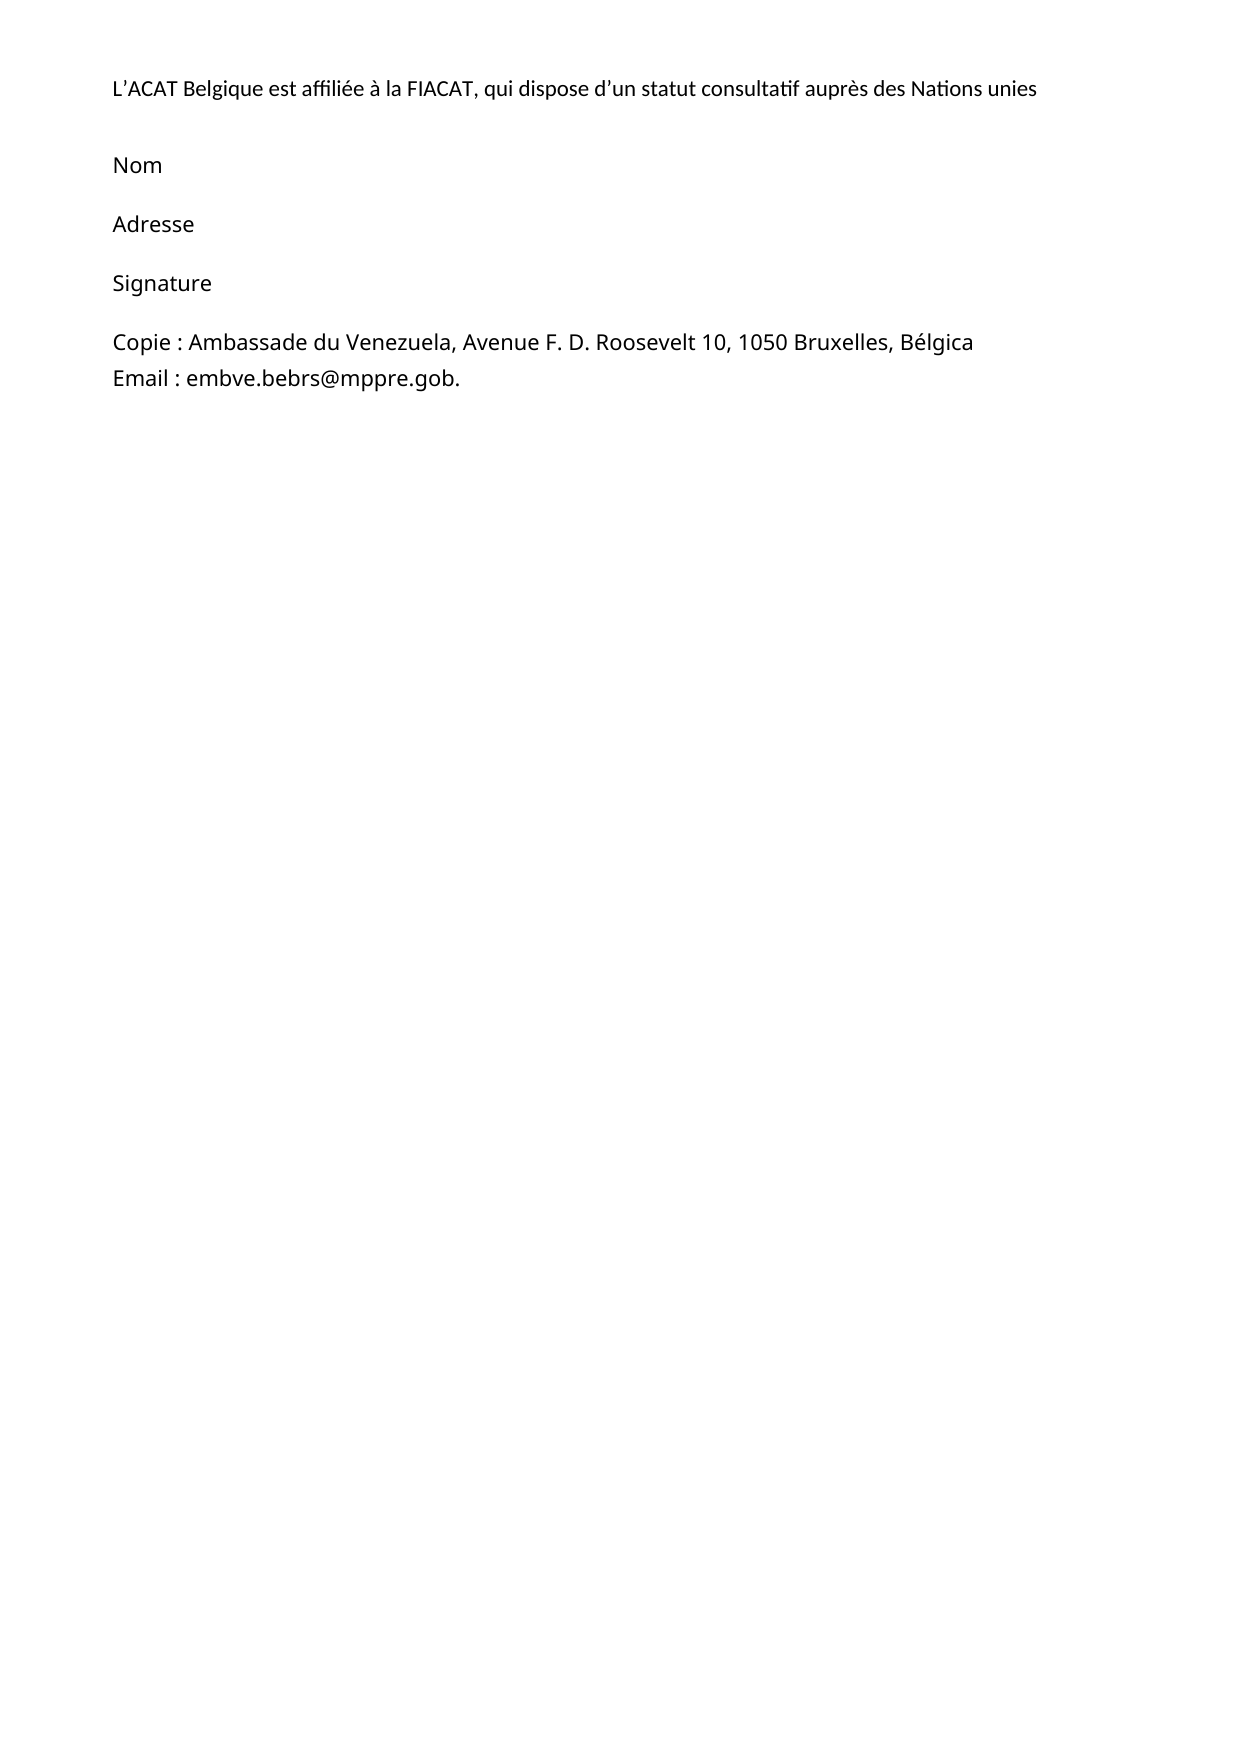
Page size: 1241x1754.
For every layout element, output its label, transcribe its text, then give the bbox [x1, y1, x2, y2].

text Email : embve.bebrs@mppre.gob. [112, 363, 1128, 392]
text Adresse [112, 209, 1128, 239]
text Signature [112, 268, 1128, 298]
text Copie : Ambassade du Venezuela, Avenue F. D. Roosevelt 10, 1050 Bruxelles, Bélgica [112, 327, 1128, 357]
text Nom [112, 150, 1128, 180]
